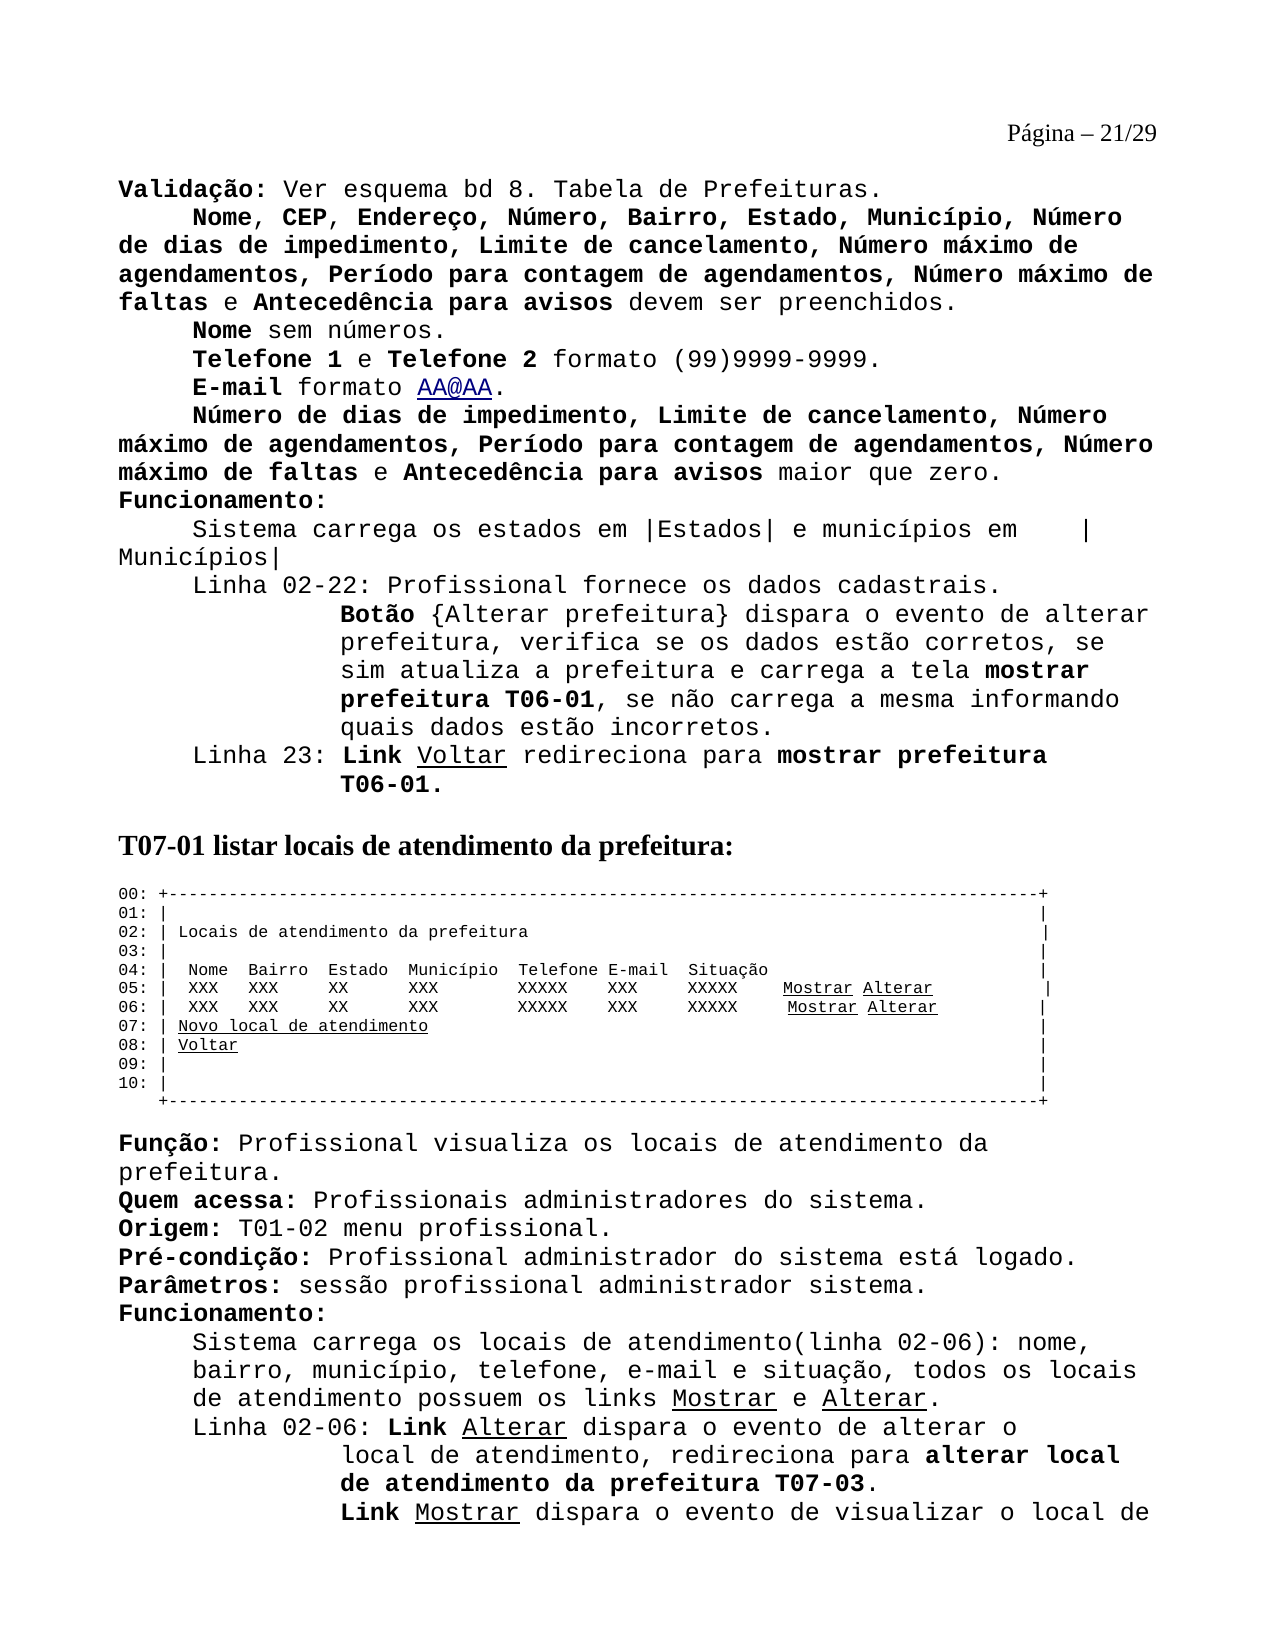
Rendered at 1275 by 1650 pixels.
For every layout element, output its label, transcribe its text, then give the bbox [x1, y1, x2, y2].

text Linha 23: Link Voltar redireciona para mostrar prefeitura T06-01. [118, 743, 1157, 800]
text 05: | XXX XXX XX XXX XXXXX XXX XXXXX Mostrar Alterar | [118, 980, 1157, 999]
text 03: | | [118, 942, 1157, 961]
text Nome, CEP, Endereço, Número, Bairro, Estado, Município, Número de dias de impedimento, Limite de cancelamento, Número máximo de agendamentos, Período para contagem de agendamentos, Número máximo de faltas e Antecedência para avisos devem ser preenchidos. [118, 205, 1157, 318]
text 02: | Locais de atendimento da prefeitura | [118, 923, 1157, 942]
text Função: Profissional visualiza os locais de atendimento da prefeitura. [118, 1131, 1157, 1187]
text E-mail formato AA@AA. [118, 375, 1157, 403]
text Linha 02-22: Profissional fornece os dados cadastrais. [118, 573, 1157, 601]
text Funcionamento: [118, 1301, 1157, 1329]
text Validação: Ver esquema bd 8. Tabela de Prefeituras. [118, 176, 1157, 205]
text 04: | Nome Bairro Estado Município Telefone E-mail Situação | [118, 961, 1157, 980]
text 01: | | [118, 904, 1157, 923]
text Pré-condição: Profissional administrador do sistema está logado. [118, 1244, 1157, 1272]
text Origem: T01-02 menu profissional. [118, 1216, 1157, 1244]
text Quem acessa: Profissionais administradores do sistema. [118, 1187, 1157, 1216]
text Linha 02-06: Link Alterar dispara o evento de alterar o local de atendimento, redireciona para alterar local de atendimento da prefeitura T07-03. [118, 1414, 1157, 1499]
text Telefone 1 e Telefone 2 formato (99)9999-9999. [118, 346, 1157, 375]
text 00: +---------------------------------------------------------------------------------------+ [118, 886, 1157, 904]
text 07: | Novo local de atendimento | [118, 1018, 1157, 1036]
text Funcionamento: [118, 488, 1157, 516]
text Link Mostrar dispara o evento de visualizar o local de [118, 1499, 1157, 1527]
text Sistema carrega os locais de atendimento(linha 02-06): nome, bairro, município, telefone, e-mail e situação, todos os locais de atendimento possuem os links Mostrar e Alterar. [118, 1329, 1157, 1414]
text 06: | XXX XXX XX XXX XXXXX XXX XXXXX Mostrar Alterar | [118, 999, 1157, 1018]
text 09: | | [118, 1055, 1157, 1074]
text 08: | Voltar | [118, 1036, 1157, 1055]
text T07-01 listar locais de atendimento da prefeitura: [118, 828, 1157, 862]
text Botão {Alterar prefeitura} dispara o evento de alterar prefeitura, verifica se os dados estão corretos, se sim atualiza a prefeitura e carrega a tela mostrar prefeitura T06-01, se não carrega a mesma informando quais dados estão incorretos. [118, 601, 1157, 743]
text Número de dias de impedimento, Limite de cancelamento, Número máximo de agendamentos, Período para contagem de agendamentos, Número máximo de faltas e Antecedência para avisos maior que zero. [118, 403, 1157, 488]
text 10: | | [118, 1074, 1157, 1093]
text Parâmetros: sessão profissional administrador sistema. [118, 1272, 1157, 1301]
text Sistema carrega os estados em |Estados| e municípios em |Municípios| [118, 516, 1157, 573]
text Nome sem números. [118, 318, 1157, 346]
text +---------------------------------------------------------------------------------------+ [118, 1093, 1157, 1112]
